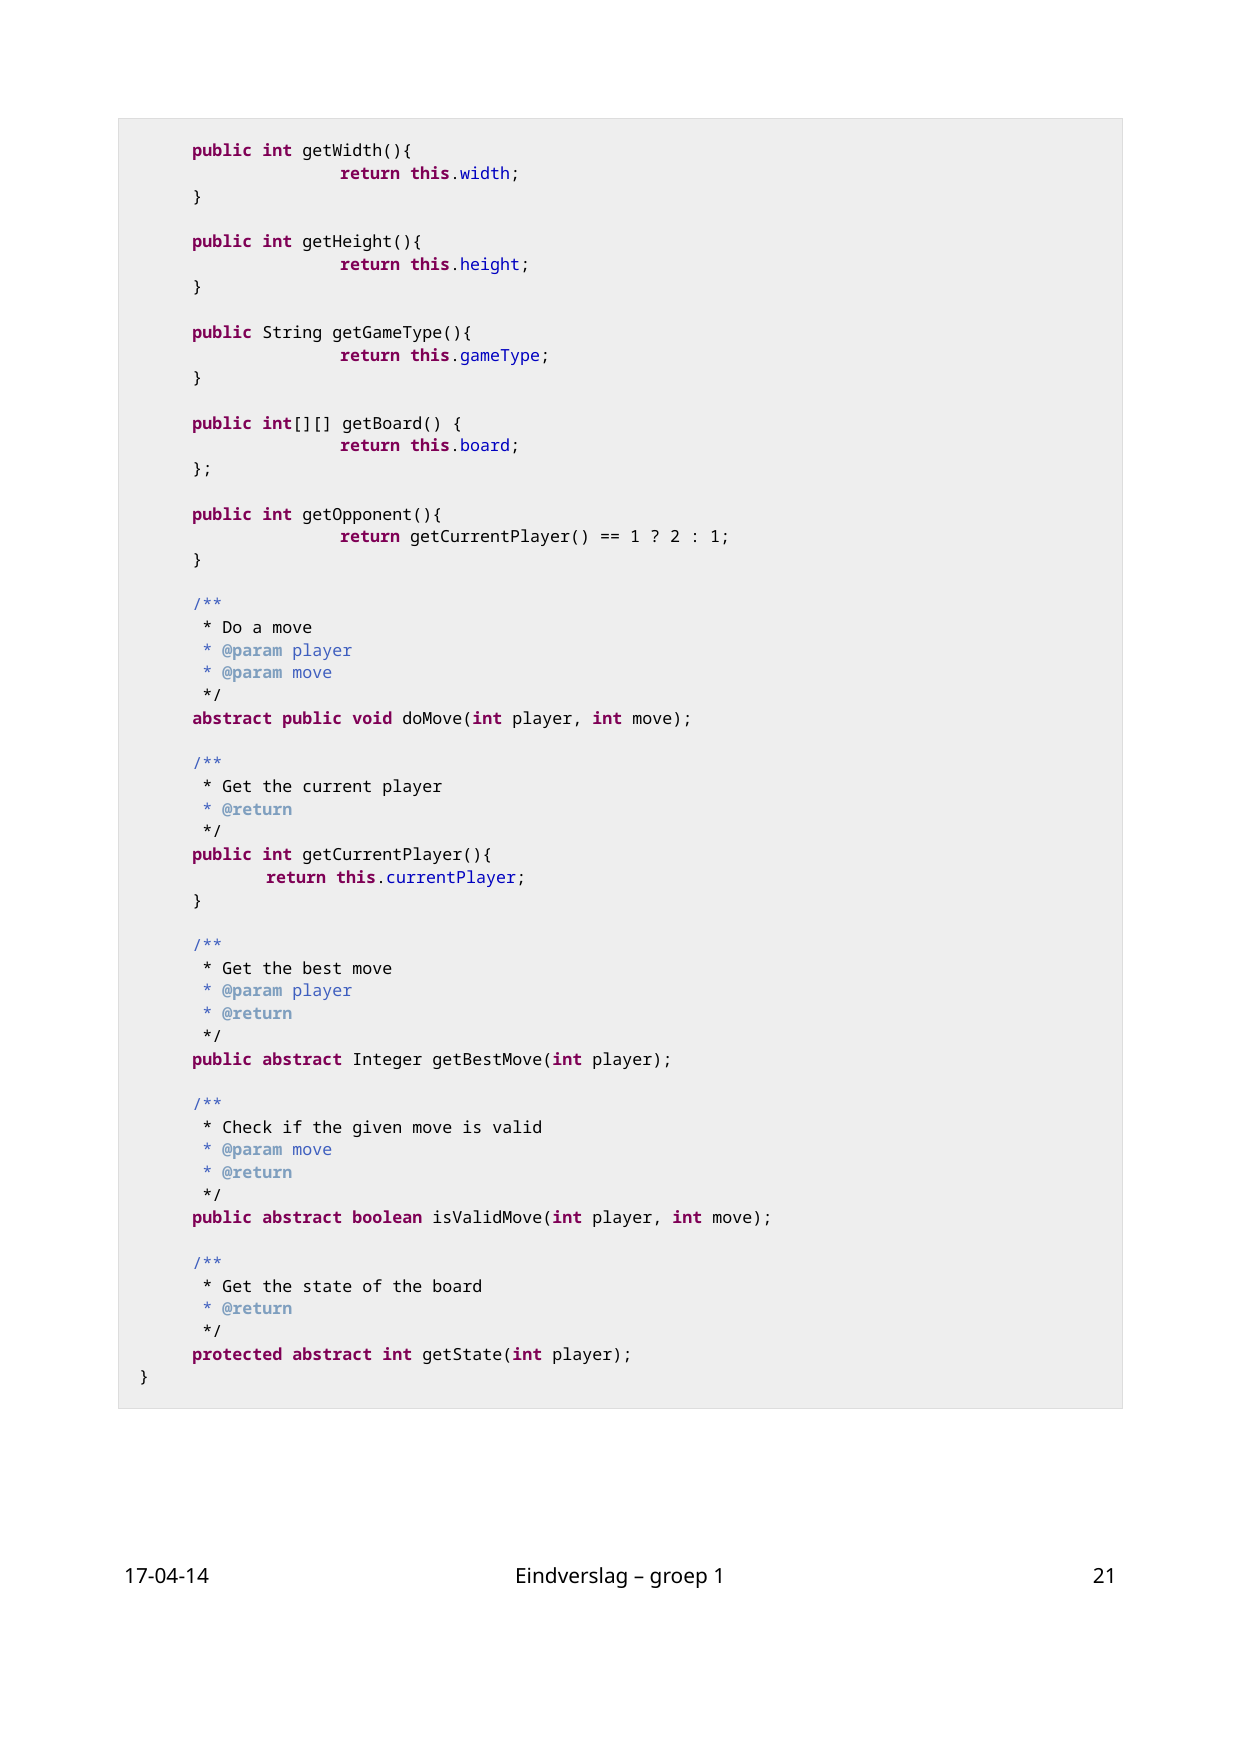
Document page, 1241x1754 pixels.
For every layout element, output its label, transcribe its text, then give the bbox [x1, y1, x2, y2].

text /** [119, 1072, 1122, 1094]
text * @param move [119, 1117, 1122, 1140]
text * Get the best move [119, 936, 1122, 958]
text * Get the state of the board [119, 1253, 1122, 1276]
text public abstract Integer getBestMove(int player); [119, 1026, 1122, 1049]
text * @return [119, 981, 1122, 1004]
text */ [119, 663, 1122, 686]
text return this.width; [119, 141, 1122, 163]
text } [119, 345, 1122, 368]
text } [119, 867, 1122, 890]
text } [119, 254, 1122, 277]
text * @param player [119, 618, 1122, 640]
text /** [119, 913, 1122, 936]
text public int getWidth(){ [119, 119, 1122, 141]
text * @return [119, 1276, 1122, 1299]
text */ [119, 1163, 1122, 1185]
text return this.height; [119, 232, 1122, 254]
text * @param move [119, 640, 1122, 663]
text public String getGameType(){ [119, 300, 1122, 322]
text public int getCurrentPlayer(){ [119, 822, 1122, 845]
text return getCurrentPlayer() == 1 ? 2 : 1; [119, 504, 1122, 527]
text /** [119, 731, 1122, 754]
text public int getOpponent(){ [119, 481, 1122, 504]
text return this.gameType; [119, 322, 1122, 345]
text */ [119, 1004, 1122, 1026]
text /** [119, 1231, 1122, 1253]
text }; [119, 436, 1122, 459]
text } [119, 163, 1122, 186]
text */ [119, 799, 1122, 822]
text public int getHeight(){ [119, 209, 1122, 232]
text return this.currentPlayer; [119, 845, 1122, 867]
text public abstract boolean isValidMove(int player, int move); [119, 1185, 1122, 1208]
text protected abstract int getState(int player); [119, 1322, 1122, 1344]
text * @return [119, 777, 1122, 799]
text } [119, 1344, 1122, 1408]
text abstract public void doMove(int player, int move); [119, 686, 1122, 708]
text * Do a move [119, 595, 1122, 618]
text return this.board; [119, 413, 1122, 436]
text * @return [119, 1140, 1122, 1163]
text public int[][] getBoard() { [119, 391, 1122, 413]
text * Get the current player [119, 754, 1122, 777]
text /** [119, 572, 1122, 595]
text */ [119, 1299, 1122, 1322]
text } [119, 527, 1122, 549]
text * @param player [119, 958, 1122, 981]
text * Check if the given move is valid [119, 1094, 1122, 1117]
